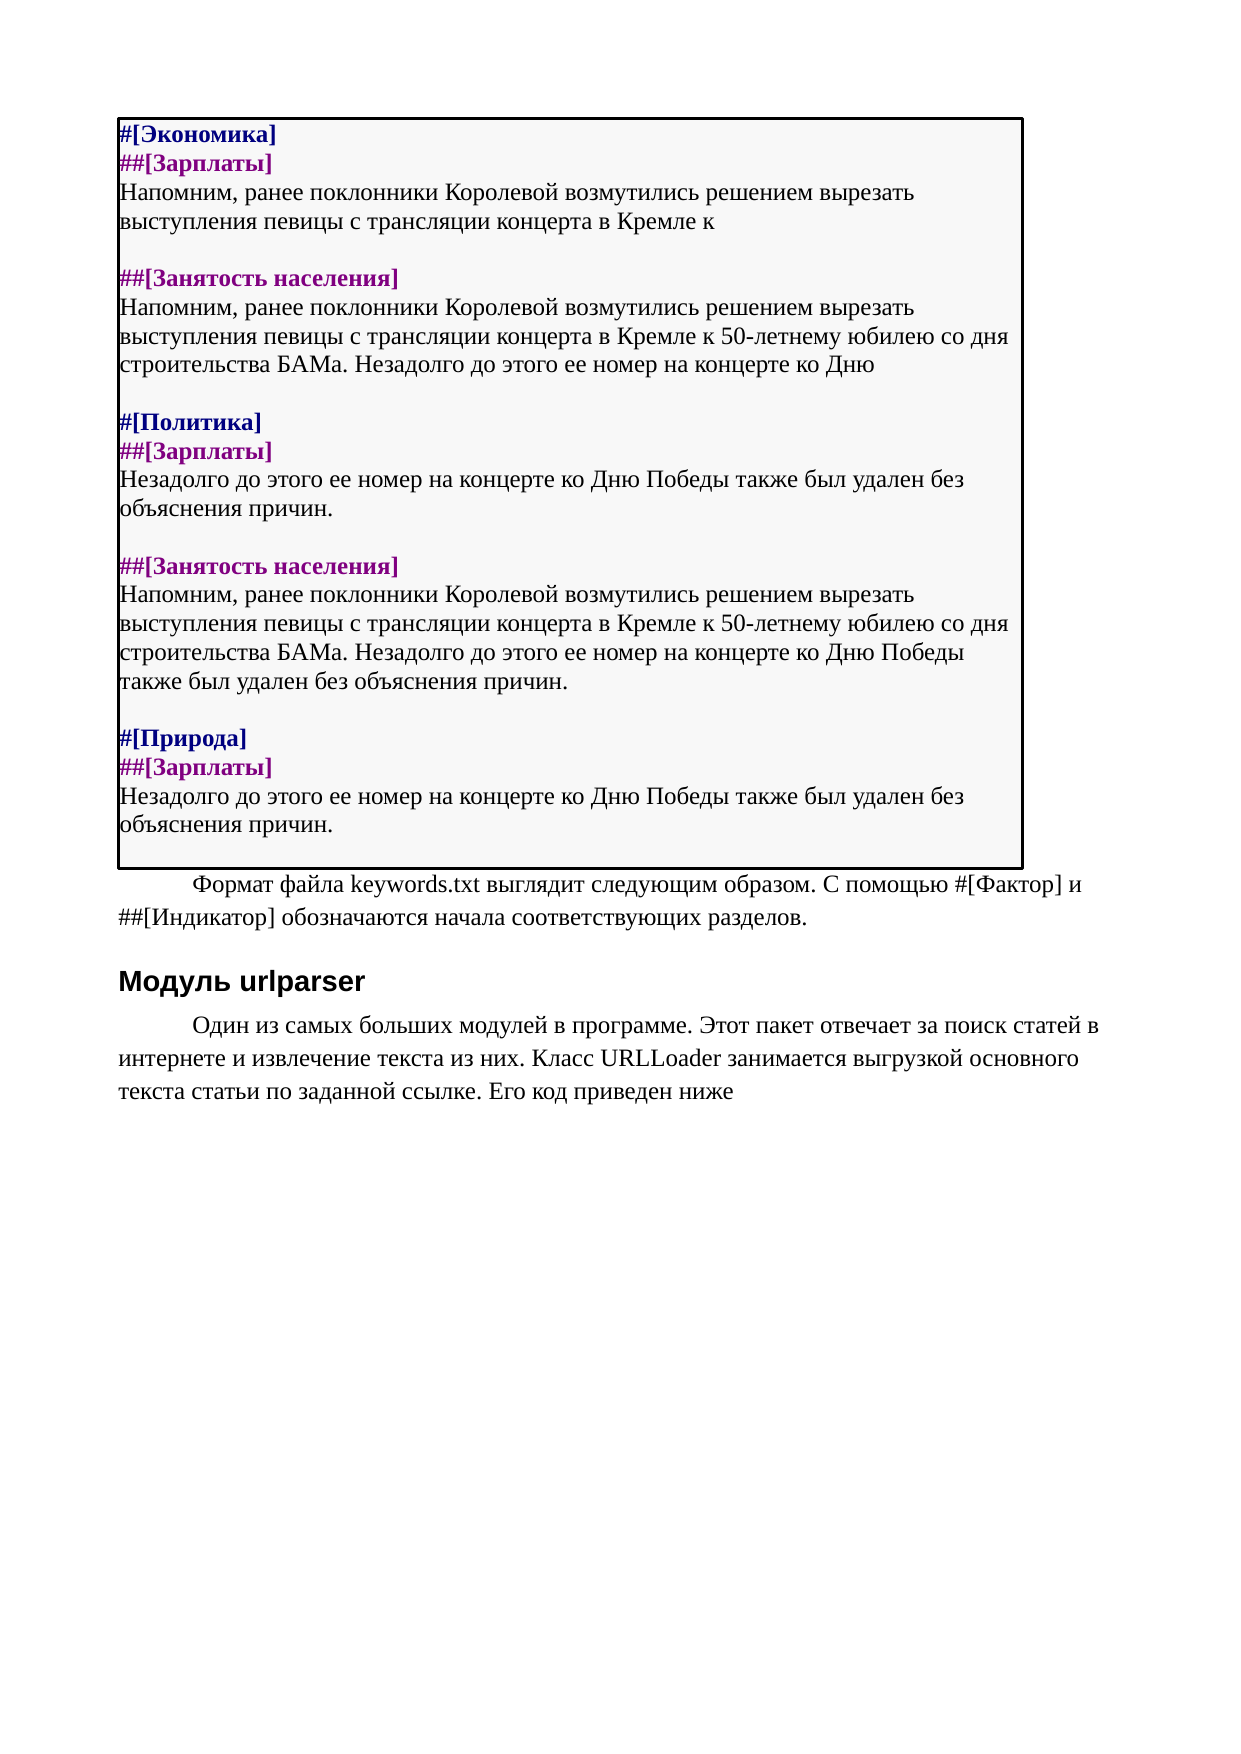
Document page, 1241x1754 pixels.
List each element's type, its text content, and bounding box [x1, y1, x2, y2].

text Один из самых больших модулей в программе. Этот пакет отвечает за поиск статей в интернете и извлечение текста из них. Класс URLLoader занимается выгрузкой основного текста статьи по заданной ссылке. Его код приведен ниже [118, 1010, 1122, 1105]
subtitle Модуль urlparser [118, 964, 1122, 997]
text Формат файла keywords.txt выглядит следующим образом. С помощью #[Фактор] и ##[Индикатор] обозначаются начала соответствующих разделов. [118, 869, 1122, 931]
